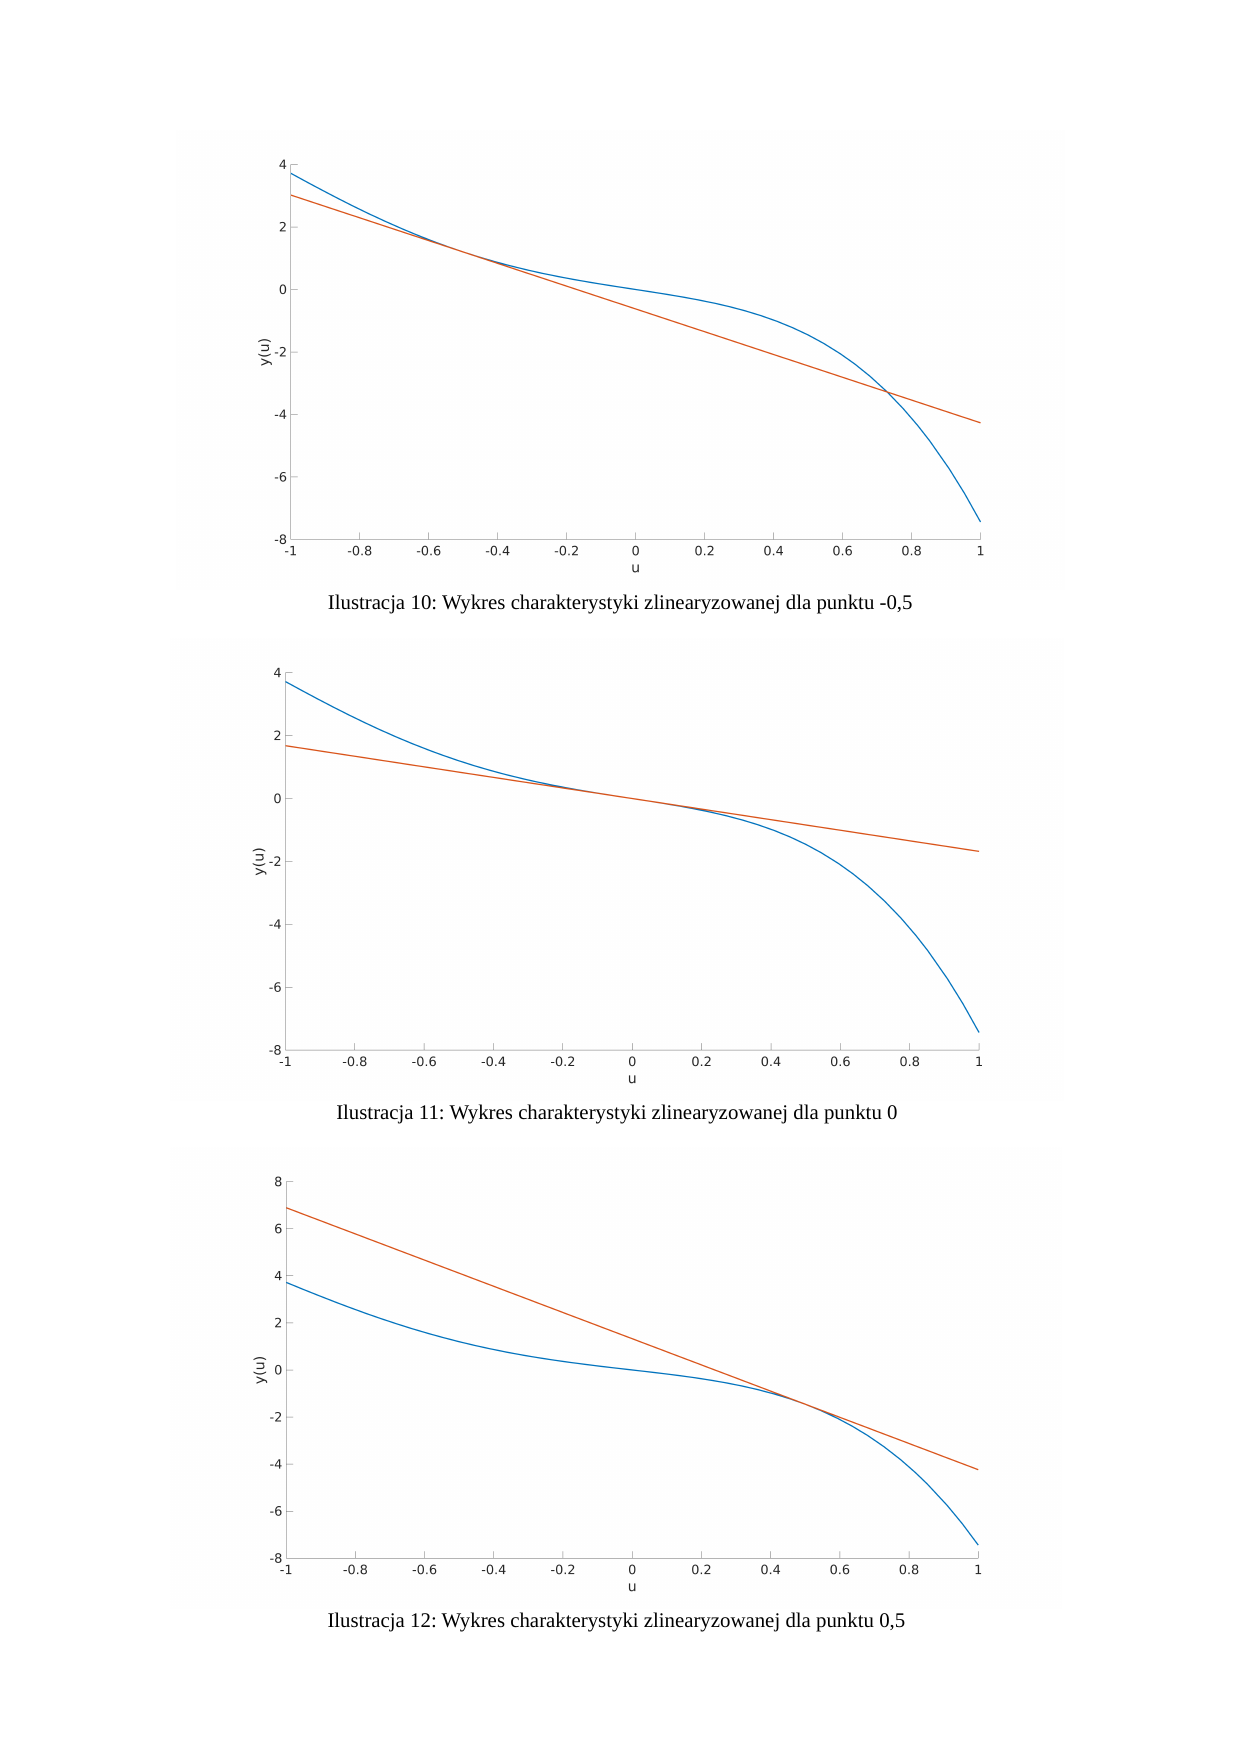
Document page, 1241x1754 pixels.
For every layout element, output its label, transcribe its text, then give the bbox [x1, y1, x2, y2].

text Ilustracja 11: Wykres charakterystyki zlinearyzowanej dla punktu 0 [170, 1101, 1064, 1124]
picture [175, 130, 1065, 590]
text Ilustracja 10: Wykres charakterystyki zlinearyzowanej dla punktu -0,5 [176, 590, 1065, 614]
text Ilustracja 12: Wykres charakterystyki zlinearyzowanej dla punktu 0,5 [170, 1609, 1062, 1632]
picture [169, 638, 1064, 1101]
picture [170, 1147, 1063, 1609]
